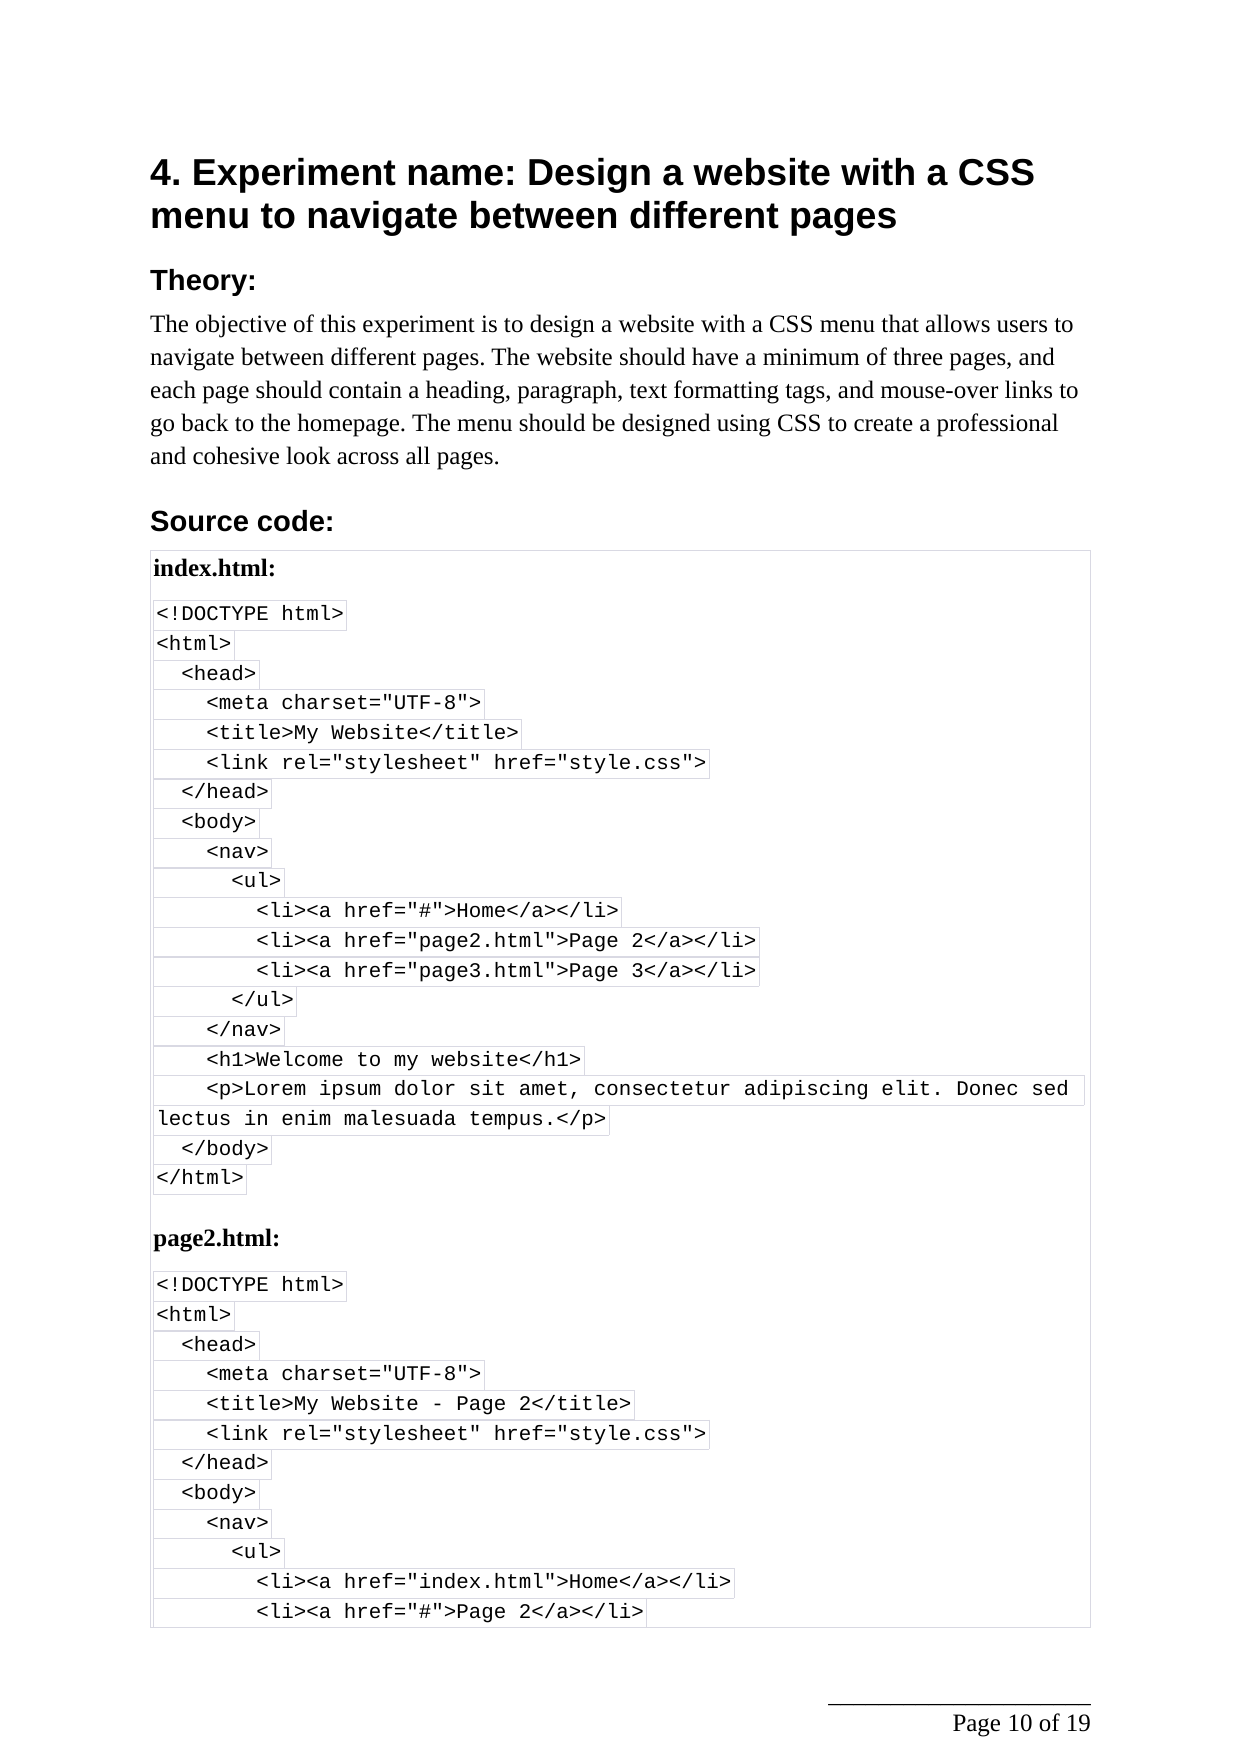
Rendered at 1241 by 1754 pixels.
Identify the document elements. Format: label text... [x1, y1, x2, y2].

text <title>My Website</title> [154, 720, 521, 746]
text <nav> [154, 839, 271, 864]
text <link rel="stylesheet" href="style.css"> [522, 746, 1090, 775]
text <body> [154, 1480, 259, 1506]
text <ul> [272, 1535, 1090, 1565]
text <li><a href="#">Home</a></li> [154, 898, 621, 924]
text <meta charset="UTF-8"> [154, 1361, 484, 1387]
text [235, 627, 1090, 657]
subtitle 4. Experiment name: Design a website with a CSS menu to navigate between different pages [150, 150, 1091, 236]
text <link rel="stylesheet" href="style.css"> [154, 750, 709, 775]
text <p>Lorem ipsum dolor sit amet, consectetur adipiscing elit. Donec sed lectus in enim malesuada tempus.</p> [585, 1072, 1090, 1132]
text <title>My Website - Page 2</title> [154, 1391, 634, 1417]
text <nav> [154, 1510, 271, 1535]
text [272, 1132, 1090, 1161]
text <!DOCTYPE html> [151, 1268, 1090, 1298]
text </head> [154, 780, 271, 805]
text <title>My Website</title> [485, 716, 1090, 746]
subtitle Source code: [150, 504, 1091, 537]
text <h1>Welcome to my website</h1> [285, 1043, 1090, 1072]
text <li><a href="#">Home</a></li> [285, 894, 1090, 924]
text <!DOCTYPE html> [151, 597, 1090, 627]
text [260, 1476, 1090, 1506]
text The objective of this experiment is to design a website with a CSS menu that allows users to navigate between different pages. The website should have a minimum of three pages, and each page should contain a heading, paragraph, text formatting tags, and mouse-over links to go back to the homepage. The menu should be designed using CSS to create a professional and cohesive look across all pages. [150, 309, 1091, 470]
text <li><a href="page2.html">Page 2</a></li> [154, 928, 759, 953]
text <li><a href="#">Page 2</a></li> [154, 1599, 646, 1627]
text [260, 805, 1090, 835]
text </html> [154, 1165, 246, 1194]
text <li><a href="index.html">Home</a></li> [154, 1569, 734, 1595]
text <html> [154, 631, 234, 657]
text <title>My Website - Page 2</title> [485, 1387, 1090, 1417]
text [272, 775, 1090, 805]
text <head> [235, 1327, 1090, 1357]
text <meta charset="UTF-8"> [260, 1357, 1090, 1387]
text [272, 1446, 1090, 1476]
text [297, 983, 1090, 1013]
text <h1>Welcome to my website</h1> [154, 1047, 584, 1072]
text <nav> [260, 835, 1090, 864]
text <head> [154, 1332, 259, 1357]
text <ul> [154, 869, 284, 894]
text <li><a href="page3.html">Page 3</a></li> [154, 958, 759, 983]
text <ul> [272, 864, 1090, 894]
text <link rel="stylesheet" href="style.css"> [154, 1421, 709, 1446]
text [235, 1298, 1090, 1327]
text <p>Lorem ipsum dolor sit amet, consectetur adipiscing elit. Donec sed lectus in enim malesuada tempus.</p> [154, 1106, 609, 1132]
text <head> [154, 661, 259, 686]
text <body> [154, 809, 259, 835]
text </body> [154, 1136, 271, 1161]
text <ul> [154, 1539, 284, 1565]
text index.html: [151, 551, 1090, 581]
text [760, 953, 1090, 983]
text </nav> [154, 1017, 284, 1043]
text </head> [154, 1450, 271, 1476]
text <meta charset="UTF-8"> [154, 690, 484, 716]
text page2.html: [151, 1221, 1090, 1252]
text <html> [154, 1302, 234, 1327]
subtitle Theory: [150, 263, 1091, 297]
text <li><a href="page2.html">Page 2</a></li> [622, 924, 1090, 953]
text </ul> [154, 987, 296, 1013]
text [647, 1595, 1090, 1627]
text [285, 1013, 1090, 1043]
text <li><a href="index.html">Home</a></li> [285, 1565, 1090, 1595]
text <nav> [260, 1506, 1090, 1535]
text <meta charset="UTF-8"> [260, 686, 1090, 716]
text <link rel="stylesheet" href="style.css"> [635, 1417, 1090, 1446]
text [247, 1161, 1090, 1194]
text <head> [235, 657, 1090, 686]
text <p>Lorem ipsum dolor sit amet, consectetur adipiscing elit. Donec sed lectus in enim malesuada tempus.</p> [154, 1076, 1084, 1105]
